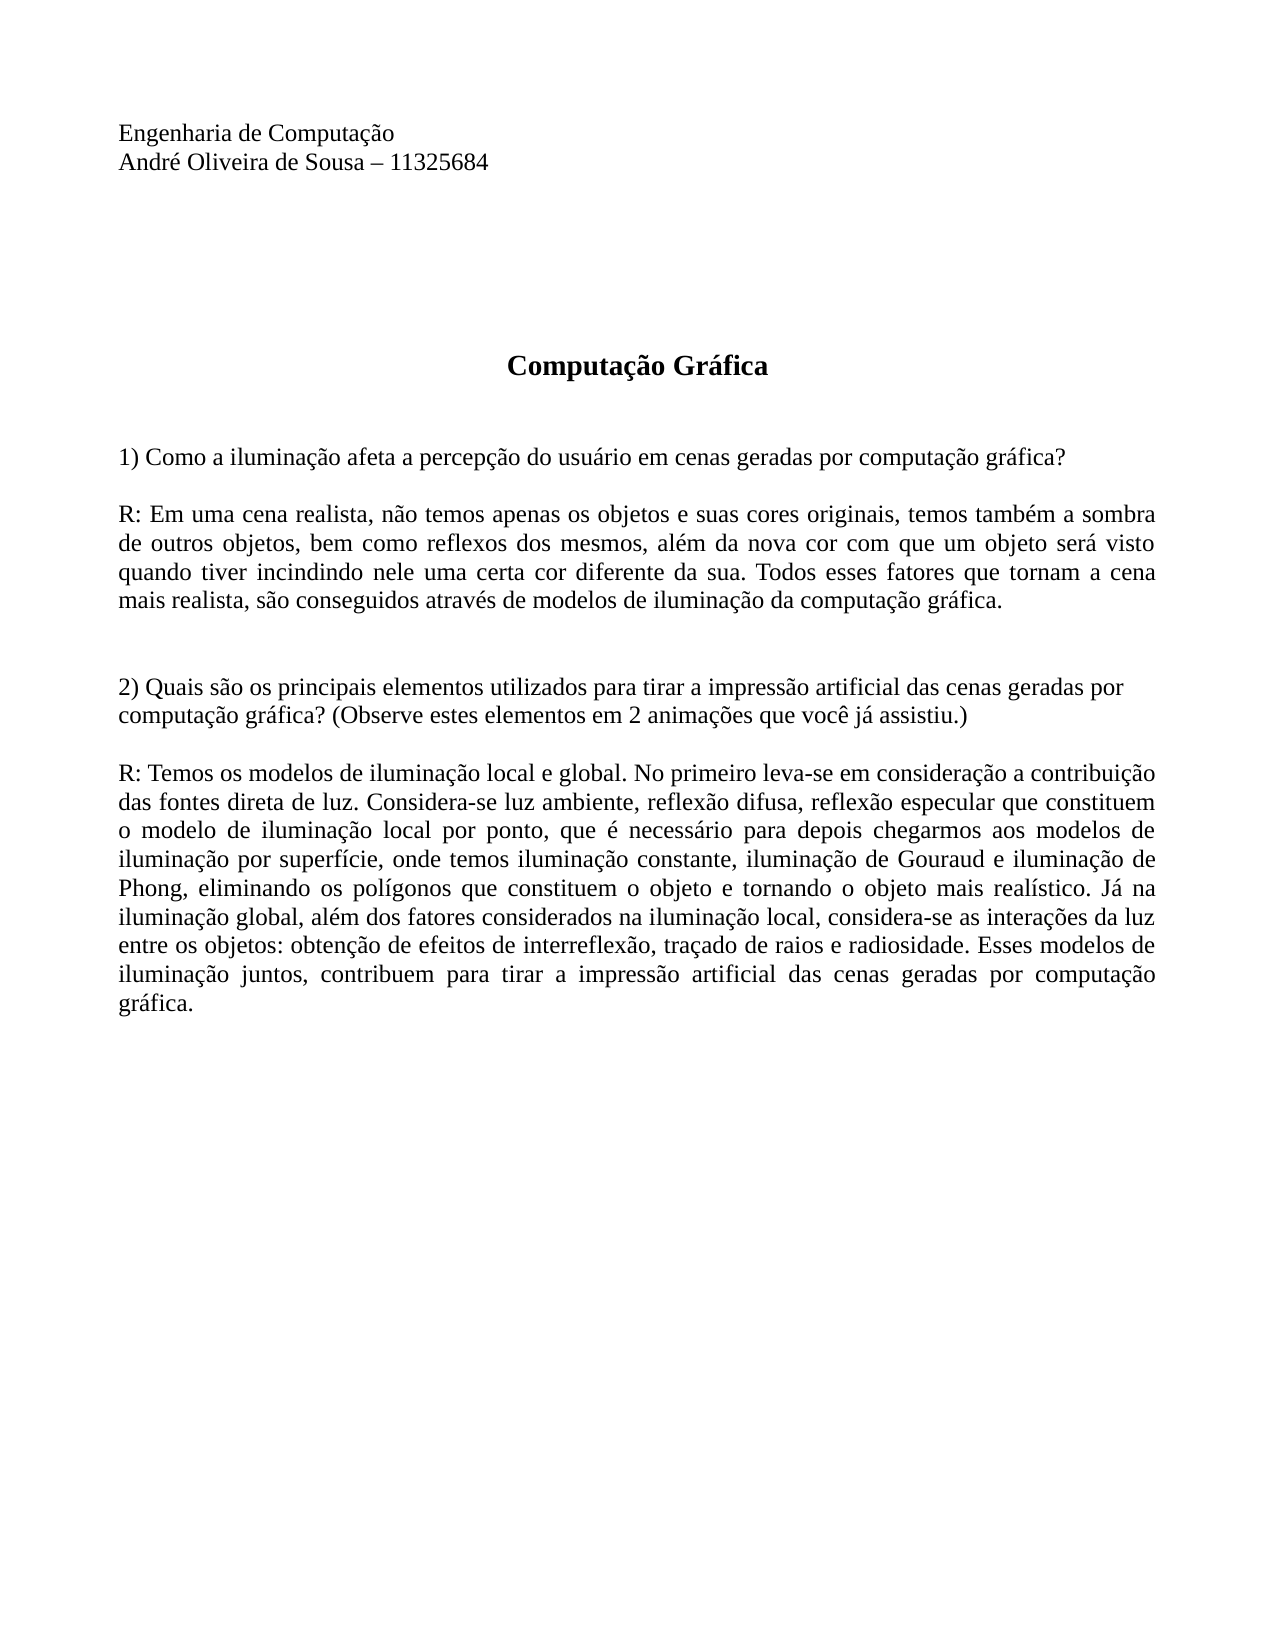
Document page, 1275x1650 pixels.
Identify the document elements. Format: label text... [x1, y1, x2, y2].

text 2) Quais são os principais elementos utilizados para tirar a impressão artificial das cenas geradas por computação gráfica? (Observe estes elementos em 2 animações que você já assistiu.) [118, 672, 1157, 729]
text André Oliveira de Sousa – 11325684 [118, 147, 1157, 176]
text Computação Gráfica [118, 348, 1157, 382]
text R: Temos os modelos de iluminação local e global. No primeiro leva-se em consideração a contribuição das fontes direta de luz. Considera-se luz ambiente, reflexão difusa, reflexão especular que constituem o modelo de iluminação local por ponto, que é necessário para depois chegarmos aos modelos de iluminação por superfície, onde temos iluminação constante, iluminação de Gouraud e iluminação de Phong, eliminando os polígonos que constituem o objeto e tornando o objeto mais realístico. Já na iluminação global, além dos fatores considerados na iluminação local, considera-se as interações da luz entre os objetos: obtenção de efeitos de interreflexão, traçado de raios e radiosidade. Esses modelos de iluminação juntos, contribuem para tirar a impressão artificial das cenas geradas por computação gráfica. [118, 758, 1157, 1017]
text Engenharia de Computação [118, 118, 1157, 147]
text 1) Como a iluminação afeta a percepção do usuário em cenas geradas por computação gráfica? [118, 442, 1157, 470]
text R: Em uma cena realista, não temos apenas os objetos e suas cores originais, temos também a sombra de outros objetos, bem como reflexos dos mesmos, além da nova cor com que um objeto será visto quando tiver incindindo nele uma certa cor diferente da sua. Todos esses fatores que tornam a cena mais realista, são conseguidos através de modelos de iluminação da computação gráfica. [118, 499, 1157, 614]
